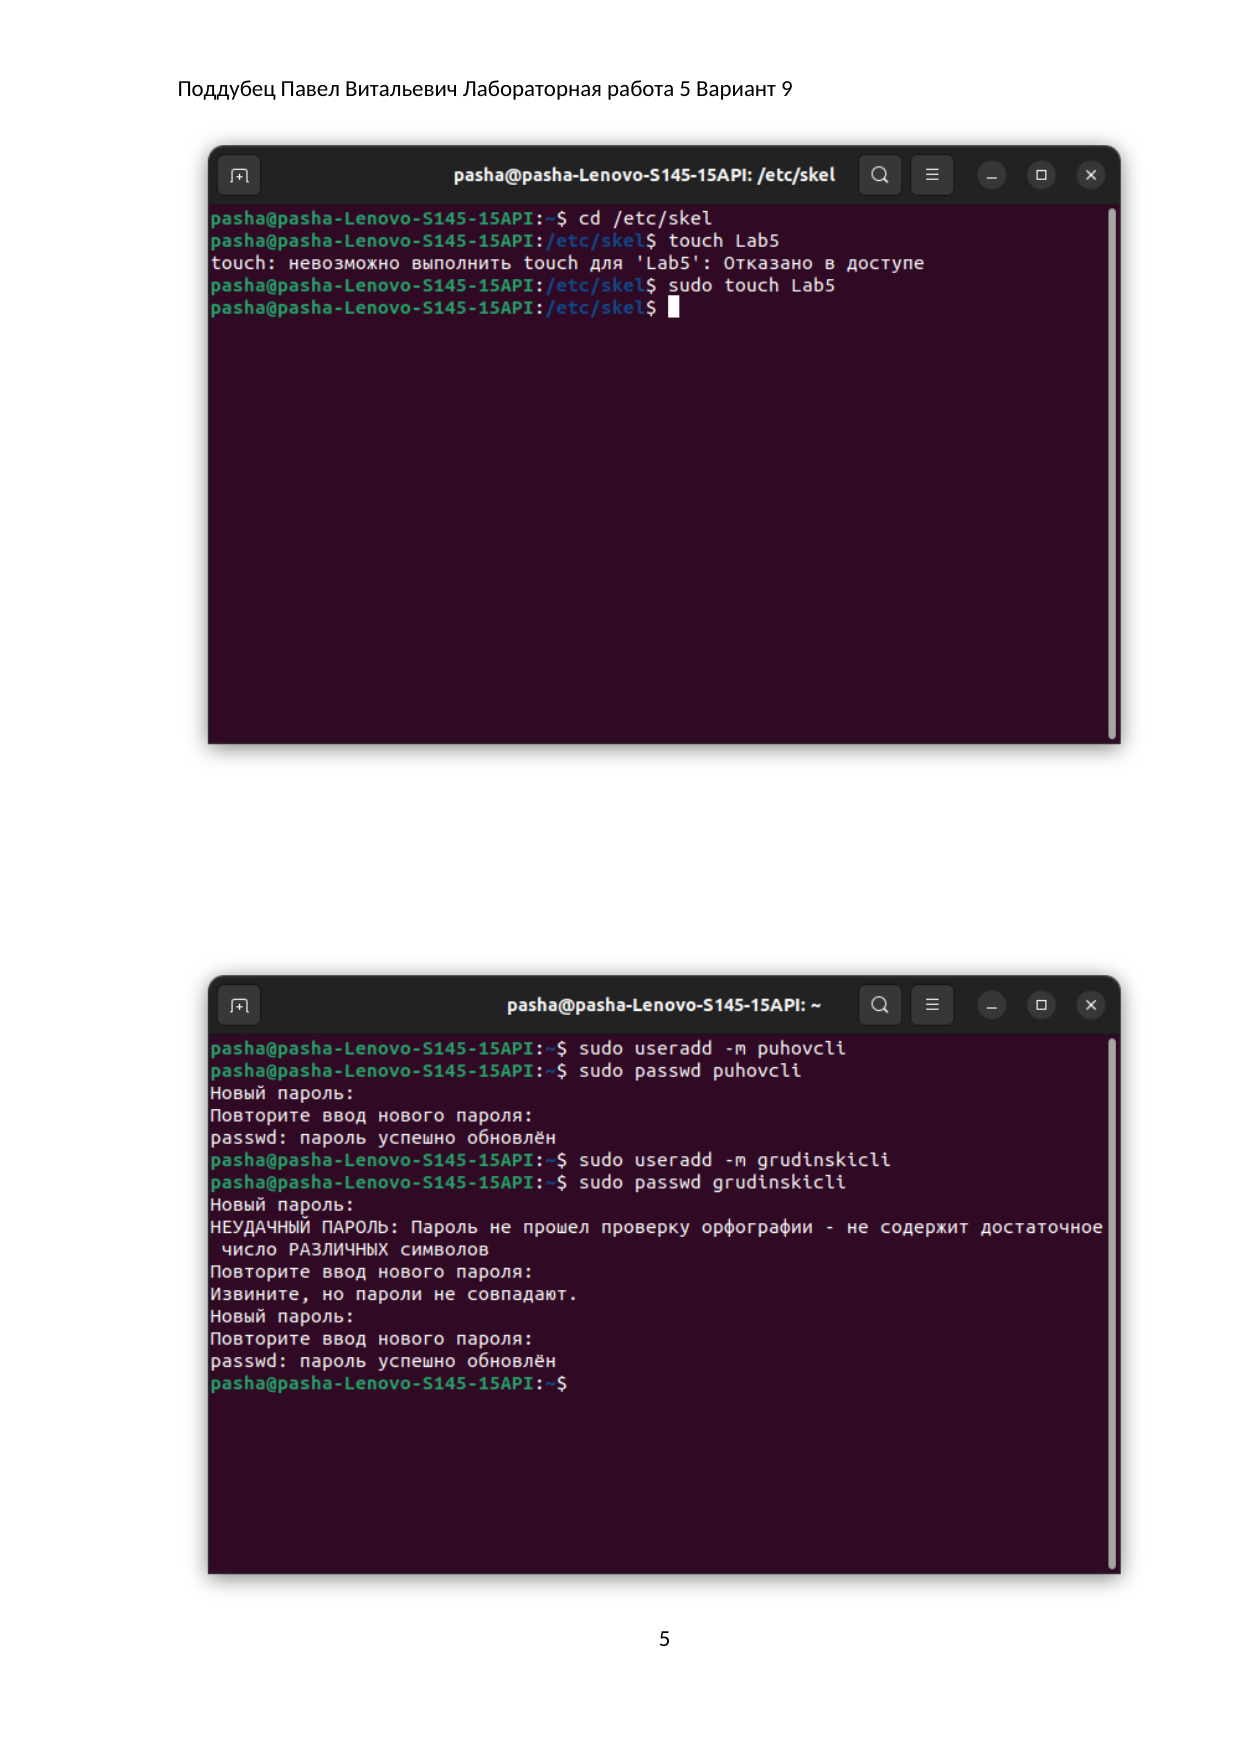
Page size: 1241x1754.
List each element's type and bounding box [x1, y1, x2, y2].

picture [177, 948, 1152, 1609]
picture [177, 118, 1152, 779]
